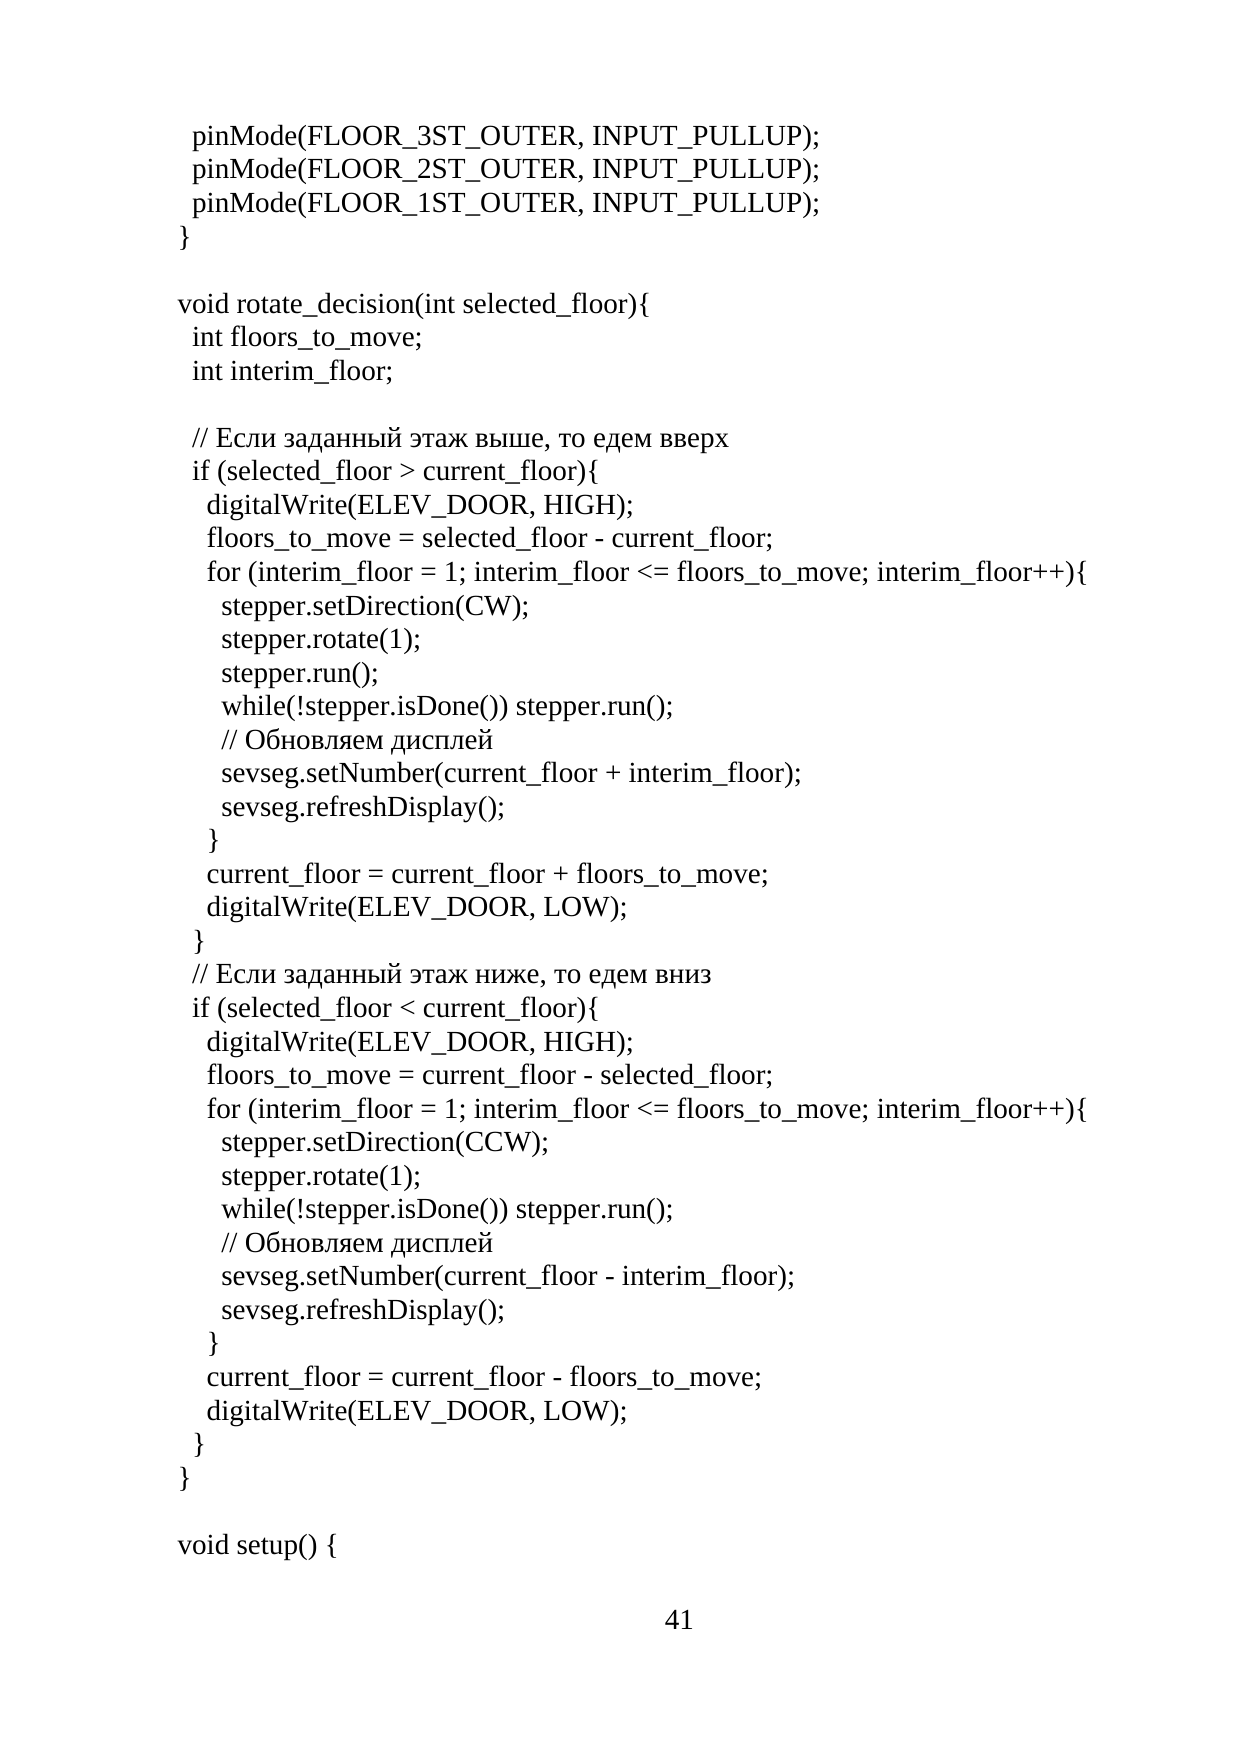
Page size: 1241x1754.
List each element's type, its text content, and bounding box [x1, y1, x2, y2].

text while(!stepper.isDone()) stepper.run(); [177, 1191, 1181, 1225]
text pinMode(FLOOR_2ST_OUTER, INPUT_PULLUP); [177, 152, 1181, 185]
text digitalWrite(ELEV_DOOR, LOW); [177, 889, 1181, 923]
text current_floor = current_floor + floors_to_move; [177, 856, 1181, 889]
text // Если заданный этаж выше, то едем вверх [177, 420, 1181, 453]
text sevseg.refreshDisplay(); [177, 789, 1181, 822]
text stepper.run(); [177, 655, 1181, 688]
text digitalWrite(ELEV_DOOR, LOW); [177, 1393, 1181, 1426]
text stepper.setDirection(CW); [177, 588, 1181, 621]
text stepper.rotate(1); [177, 1158, 1181, 1191]
text int interim_floor; [177, 353, 1181, 386]
text pinMode(FLOOR_1ST_OUTER, INPUT_PULLUP); [177, 185, 1181, 219]
text if (selected_floor > current_floor){ [177, 453, 1181, 487]
text } [177, 1326, 1181, 1359]
text for (interim_floor = 1; interim_floor <= floors_to_move; interim_floor++){ [177, 1091, 1181, 1124]
text int floors_to_move; [177, 319, 1181, 353]
text } [177, 219, 1181, 252]
text } [177, 1460, 1181, 1493]
text void setup() { [177, 1527, 1181, 1560]
text current_floor = current_floor - floors_to_move; [177, 1359, 1181, 1393]
text while(!stepper.isDone()) stepper.run(); [177, 688, 1181, 722]
text floors_to_move = selected_floor - current_floor; [177, 521, 1181, 554]
text } [177, 1426, 1181, 1460]
text } [177, 822, 1181, 856]
text digitalWrite(ELEV_DOOR, HIGH); [177, 487, 1181, 521]
text stepper.rotate(1); [177, 621, 1181, 655]
text pinMode(FLOOR_3ST_OUTER, INPUT_PULLUP); [177, 118, 1181, 152]
text // Если заданный этаж ниже, то едем вниз [177, 957, 1181, 990]
text stepper.setDirection(CCW); [177, 1124, 1181, 1158]
text sevseg.setNumber(current_floor - interim_floor); [177, 1258, 1181, 1292]
text sevseg.refreshDisplay(); [177, 1292, 1181, 1326]
text sevseg.setNumber(current_floor + interim_floor); [177, 755, 1181, 789]
text digitalWrite(ELEV_DOOR, HIGH); [177, 1024, 1181, 1057]
text void rotate_decision(int selected_floor){ [177, 286, 1181, 319]
text for (interim_floor = 1; interim_floor <= floors_to_move; interim_floor++){ [177, 554, 1181, 588]
text // Обновляем дисплей [177, 1225, 1181, 1258]
text floors_to_move = current_floor - selected_floor; [177, 1057, 1181, 1091]
text // Обновляем дисплей [177, 722, 1181, 755]
text if (selected_floor < current_floor){ [177, 990, 1181, 1024]
text } [177, 923, 1181, 957]
